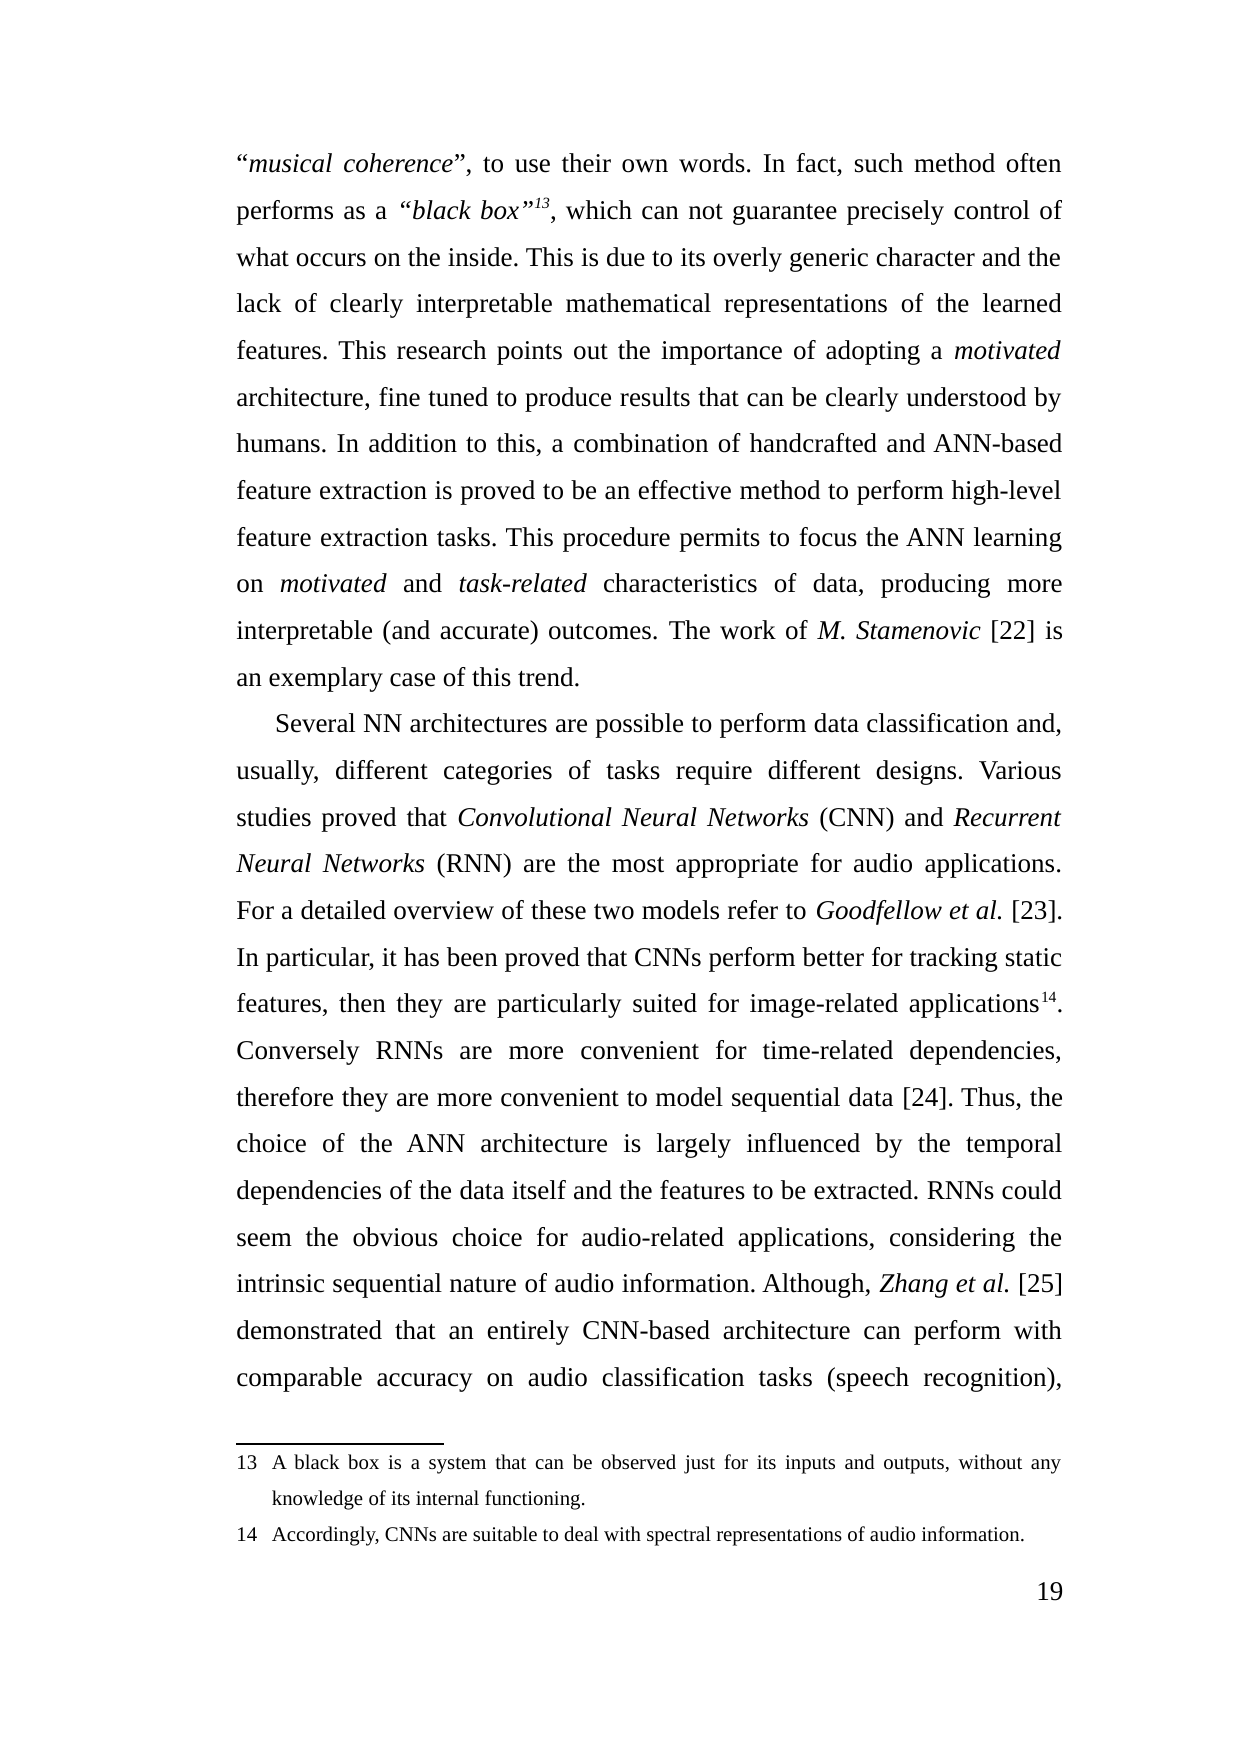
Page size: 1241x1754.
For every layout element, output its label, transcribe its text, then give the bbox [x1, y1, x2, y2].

text “musical coherence”, to use their own words. In fact, such method often performs as a “black box”, which can not guarantee precisely control of what occurs on the inside. This is due to its overly generic character and the lack of clearly interpretable mathematical representations of the learned features. This research points out the importance of adopting a motivated architecture, fine tuned to produce results that can be clearly understood by humans. In addition to this, a combination of handcrafted and ANN-based feature extraction is proved to be an effective method to perform high-level feature extraction tasks. This procedure permits to focus the ANN learning on motivated and task-related characteristics of data, producing more interpretable (and accurate) outcomes. The work of M. Stamenovic [22] is an exemplary case of this trend. [236, 148, 1063, 692]
text A black box is a system that can be observed just for its inputs and outputs, without any knowledge of its internal functioning. [236, 1449, 1063, 1510]
text Accordingly, CNNs are suitable to deal with spectral representations of audio information. [236, 1522, 1063, 1546]
text Several NN architectures are possible to perform data classification and, usually, different categories of tasks require different designs. Various studies proved that Convolutional Neural Networks (CNN) and Recurrent Neural Networks (RNN) are the most appropriate for audio applications. For a detailed overview of these two models refer to Goodfellow et al. [23]. In particular, it has been proved that CNNs perform better for tracking static features, then they are particularly suited for image-related applications. Conversely RNNs are more convenient for time-related dependencies, therefore they are more convenient to model sequential data [24]. Thus, the choice of the ANN architecture is largely influenced by the temporal dependencies of the data itself and the features to be extracted. RNNs could seem the obvious choice for audio-related applications, considering the intrinsic sequential nature of audio information. Although, Zhang et al. [25] demonstrated that an entirely CNN-based architecture can perform with comparable accuracy on audio classification tasks (speech recognition), [236, 708, 1063, 1392]
